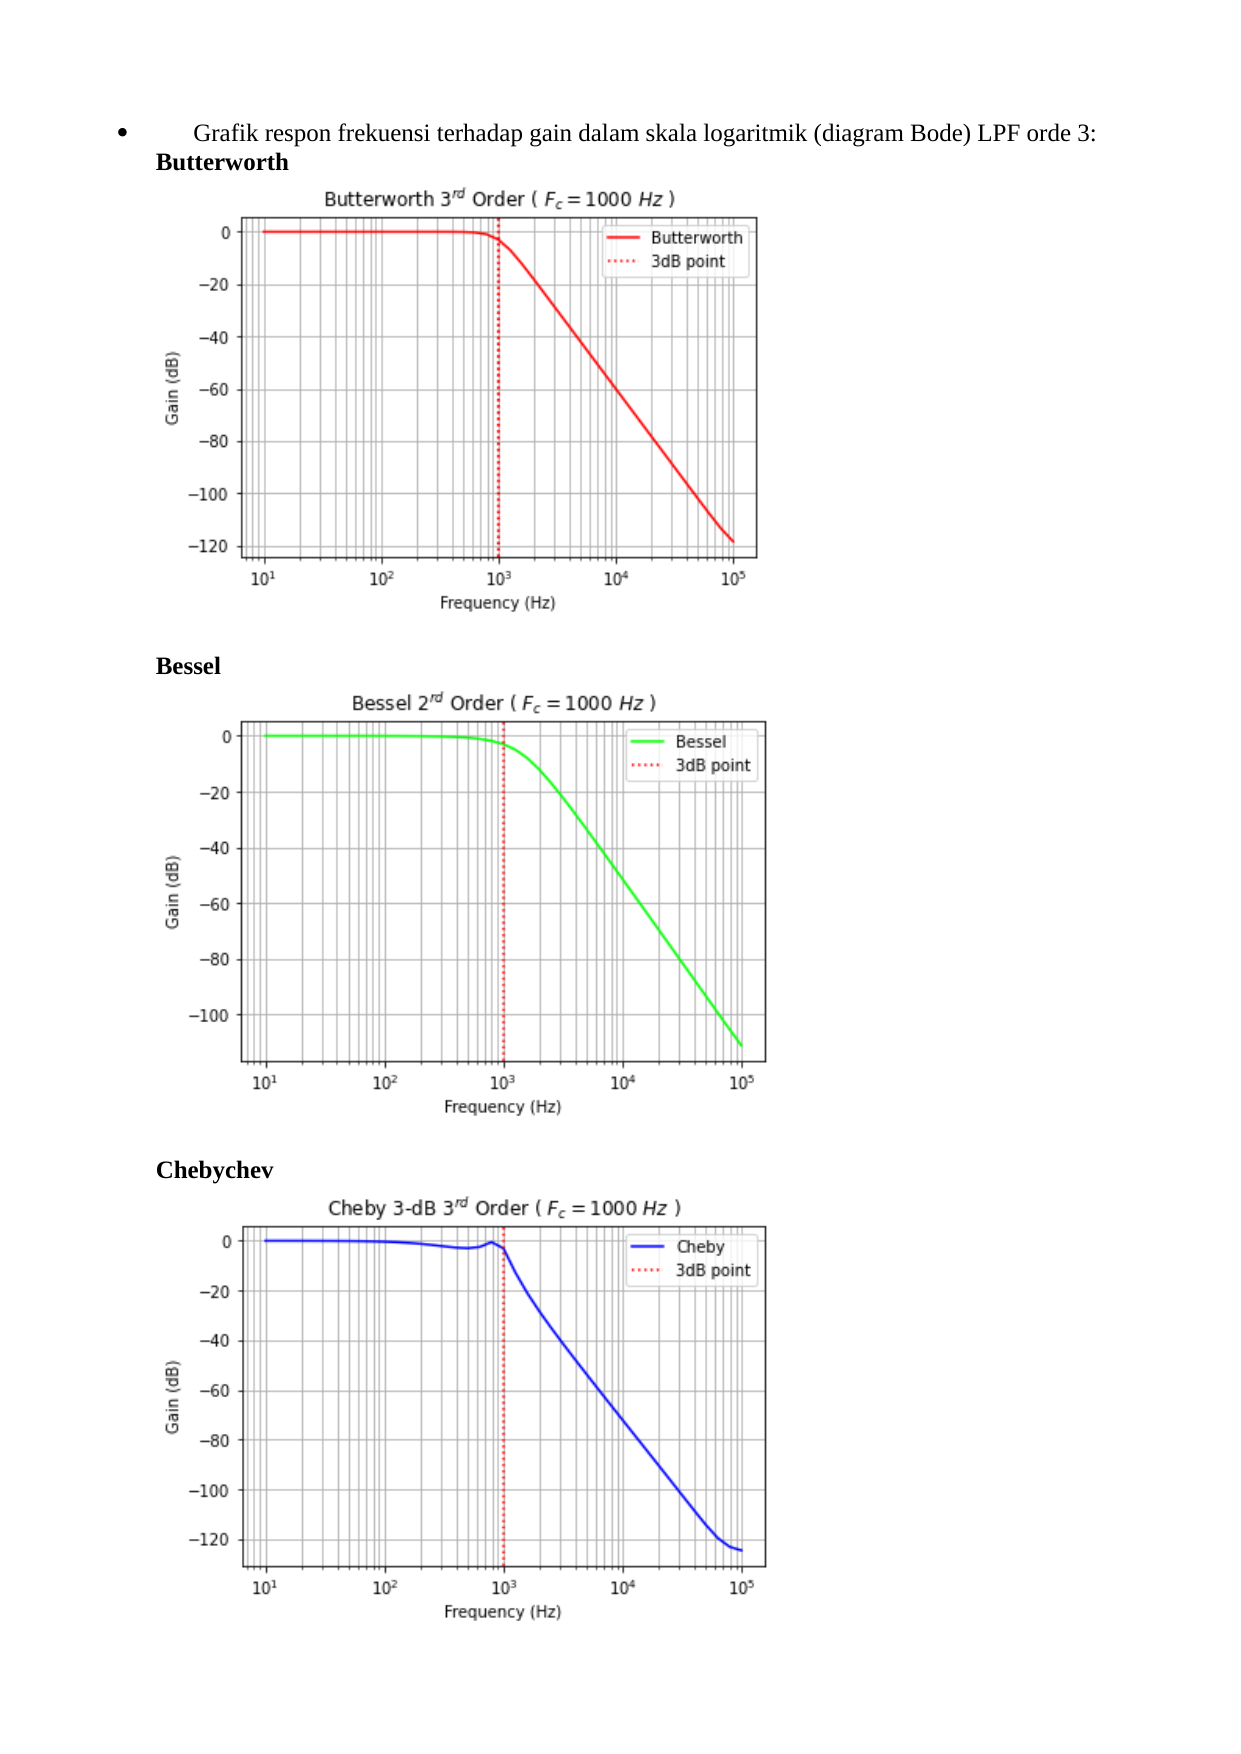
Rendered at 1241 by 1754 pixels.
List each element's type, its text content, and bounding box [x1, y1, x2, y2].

text Butterworth [156, 147, 1122, 176]
list Grafik respon frekuensi terhadap gain dalam skala logaritmik (diagram Bode) LPF orde 3: [118, 118, 1122, 147]
picture [155, 1184, 776, 1632]
picture [155, 680, 776, 1127]
text Chebychev [156, 1156, 1122, 1184]
picture [155, 175, 767, 623]
text Bessel [156, 651, 1122, 680]
